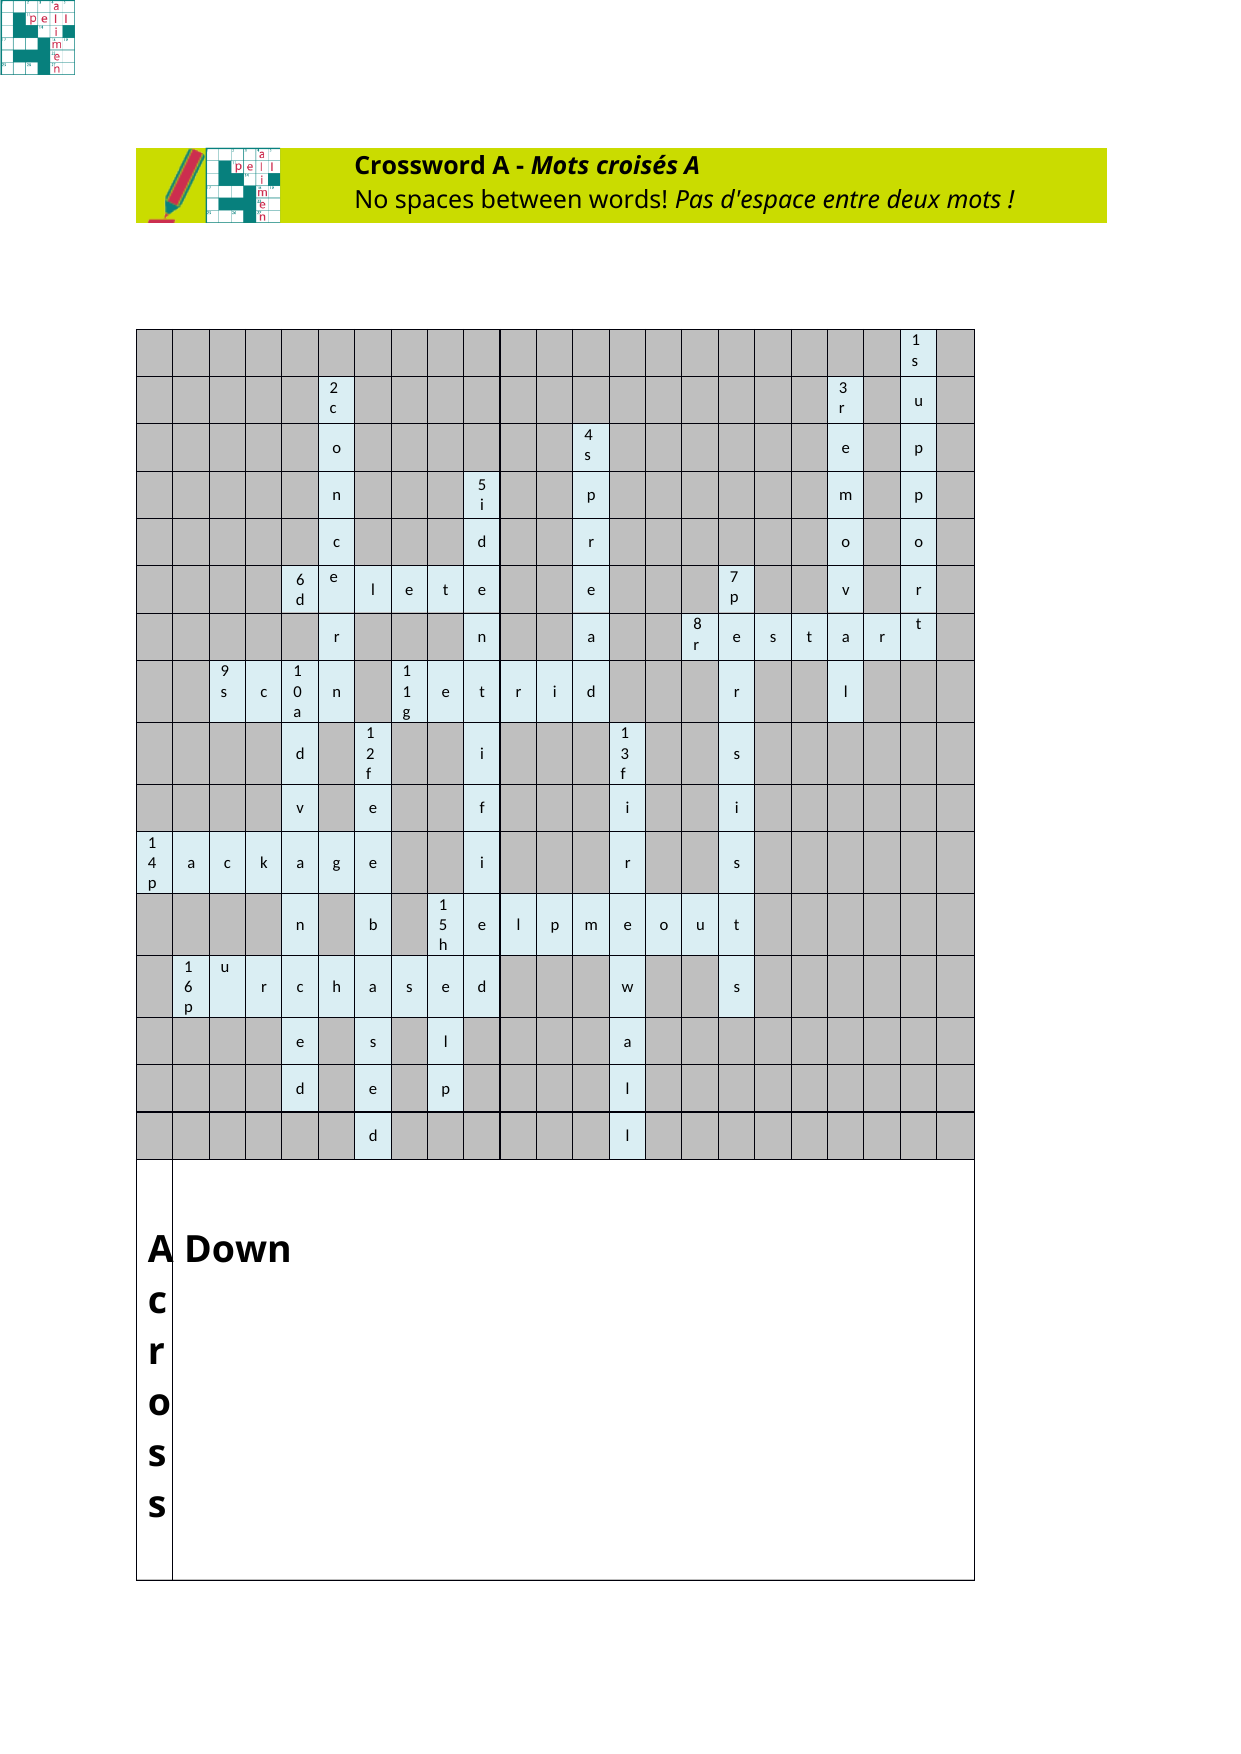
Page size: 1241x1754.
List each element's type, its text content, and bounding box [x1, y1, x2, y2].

table_cell [755, 424, 791, 471]
table_cell [901, 956, 936, 1017]
table_cell [792, 723, 827, 784]
table_cell [719, 472, 754, 518]
table_cell m [828, 472, 863, 518]
table_cell [173, 424, 209, 471]
table_header [392, 330, 427, 376]
table_cell a [355, 956, 391, 1017]
table_cell [937, 566, 974, 612]
table_cell 10 a [282, 661, 318, 722]
table_cell [501, 1113, 536, 1159]
table_cell e [319, 566, 354, 612]
table_cell [392, 1113, 427, 1159]
table_cell 7 p [719, 566, 754, 612]
table_cell i [719, 785, 754, 831]
table_cell [646, 661, 681, 722]
table_cell [355, 661, 391, 722]
table_cell [537, 377, 572, 423]
table_cell [282, 614, 318, 660]
table_cell r [573, 519, 609, 565]
table_cell [792, 956, 827, 1017]
table_cell [501, 614, 536, 660]
table_cell [937, 785, 974, 831]
table_cell [282, 377, 318, 423]
table_cell [392, 894, 427, 955]
table_cell [210, 614, 245, 660]
table_cell [464, 424, 499, 471]
table_header [281, 148, 343, 223]
table_cell p [901, 424, 936, 471]
table_cell [864, 424, 900, 471]
table_cell [392, 1065, 427, 1111]
table_cell [246, 1018, 281, 1064]
table_cell [246, 472, 281, 518]
table_cell [937, 832, 974, 893]
table_cell [864, 519, 900, 565]
picture [147, 147, 281, 223]
table_cell [173, 377, 209, 423]
table_cell [937, 1018, 974, 1064]
table_cell [901, 1113, 936, 1159]
table_cell [610, 566, 645, 612]
table_cell p [901, 472, 936, 518]
table_cell [210, 424, 245, 471]
table_cell [682, 519, 718, 565]
table_cell l [610, 1113, 645, 1159]
table_cell [501, 785, 536, 831]
table_cell [573, 956, 609, 1017]
table_cell s [719, 832, 754, 893]
table_cell [646, 614, 681, 660]
table_cell [682, 1113, 718, 1159]
table_header [464, 330, 499, 376]
table_cell e [464, 566, 499, 612]
table_cell c [246, 661, 281, 722]
table_cell r [610, 832, 645, 893]
table_cell [137, 566, 172, 612]
table_cell [901, 894, 936, 955]
table_cell [173, 1065, 209, 1111]
table_cell [792, 566, 827, 612]
table_cell [282, 519, 318, 565]
table_cell [537, 566, 572, 612]
table_cell [610, 614, 645, 660]
table_cell v [282, 785, 318, 831]
table_cell [792, 1065, 827, 1111]
table_cell [355, 377, 391, 423]
table_cell [137, 614, 172, 660]
table_cell a [173, 832, 209, 893]
table_cell [173, 614, 209, 660]
table_cell Across [137, 1160, 172, 1579]
table_cell [610, 424, 645, 471]
table_cell [755, 1113, 791, 1159]
table_cell [428, 377, 463, 423]
table_cell [392, 614, 427, 660]
table_cell [501, 1018, 536, 1064]
table_cell e [573, 566, 609, 612]
table_cell [210, 472, 245, 518]
table_cell d [464, 956, 499, 1017]
table_cell [682, 832, 718, 893]
table_cell [755, 519, 791, 565]
table_header [282, 330, 318, 376]
table_cell [573, 832, 609, 893]
table_cell [173, 785, 209, 831]
table_cell e [610, 894, 645, 955]
table_cell [137, 377, 172, 423]
table_cell [937, 1113, 974, 1159]
table_cell 8 r [682, 614, 718, 660]
table_cell [792, 832, 827, 893]
table_header [173, 330, 209, 376]
table_cell 15 h [428, 894, 463, 955]
table_cell r [719, 661, 754, 722]
table_cell s [719, 723, 754, 784]
table_cell [937, 1065, 974, 1111]
table_cell a [828, 614, 863, 660]
table_cell [719, 424, 754, 471]
table_cell [210, 1018, 245, 1064]
table_cell [937, 614, 974, 660]
table_cell [319, 1113, 354, 1159]
table_cell [755, 723, 791, 784]
table_cell [573, 723, 609, 784]
table_header [319, 330, 354, 376]
table_cell [901, 785, 936, 831]
table_cell [864, 956, 900, 1017]
table_cell [682, 785, 718, 831]
table_cell [246, 1065, 281, 1111]
table_cell u [210, 956, 245, 1017]
table_cell n [319, 661, 354, 722]
table_cell [392, 377, 427, 423]
table_cell [210, 1065, 245, 1111]
table_cell [755, 1018, 791, 1064]
table_cell [464, 1113, 499, 1159]
table_cell [210, 723, 245, 784]
table_cell [646, 566, 681, 612]
table_cell [937, 472, 974, 518]
table_cell [755, 832, 791, 893]
table_cell c [319, 519, 354, 565]
table_cell r [501, 661, 536, 722]
table_cell e [282, 1018, 318, 1064]
table_cell [755, 566, 791, 612]
table_cell [392, 785, 427, 831]
table_cell u [901, 377, 936, 423]
table_cell [682, 424, 718, 471]
table_cell [864, 723, 900, 784]
table_cell [828, 723, 863, 784]
table_cell [646, 785, 681, 831]
table_cell [792, 377, 827, 423]
table_cell [828, 1018, 863, 1064]
table_cell [610, 472, 645, 518]
table_cell [392, 832, 427, 893]
table_cell c [210, 832, 245, 893]
table_cell [355, 614, 391, 660]
table_cell [137, 424, 172, 471]
table_header [573, 330, 609, 376]
table_cell a [573, 614, 609, 660]
table_cell [428, 614, 463, 660]
table_header [501, 330, 536, 376]
table_cell n [319, 472, 354, 518]
table_cell [646, 377, 681, 423]
table_cell [246, 377, 281, 423]
table_cell [137, 1065, 172, 1111]
table_cell [937, 661, 974, 722]
table_cell p [573, 472, 609, 518]
table_cell [646, 519, 681, 565]
table_cell [755, 1065, 791, 1111]
table_cell [901, 832, 936, 893]
table_cell [864, 894, 900, 955]
table_cell u [682, 894, 718, 955]
table_cell s [755, 614, 791, 660]
table_cell e [428, 661, 463, 722]
table_cell [682, 1018, 718, 1064]
table_cell a [610, 1018, 645, 1064]
table_cell [937, 956, 974, 1017]
table_cell 2 c [319, 377, 354, 423]
table_cell [537, 1065, 572, 1111]
table_cell [537, 424, 572, 471]
table_cell [573, 1065, 609, 1111]
table_cell n [282, 894, 318, 955]
table_cell d [464, 519, 499, 565]
table_cell [246, 566, 281, 612]
table_cell [828, 1065, 863, 1111]
table_cell [646, 832, 681, 893]
table_cell [901, 661, 936, 722]
table_cell [792, 472, 827, 518]
table_cell [501, 472, 536, 518]
table_header [137, 330, 172, 376]
table_cell d [573, 661, 609, 722]
table_cell [137, 1018, 172, 1064]
table_cell t [792, 614, 827, 660]
table_cell [173, 661, 209, 722]
table_cell [537, 832, 572, 893]
table_cell r [901, 566, 936, 612]
table_cell [573, 785, 609, 831]
table_cell [864, 832, 900, 893]
table_header [428, 330, 463, 376]
table_cell [537, 614, 572, 660]
table_cell w [610, 956, 645, 1017]
table_cell [792, 519, 827, 565]
table_cell [755, 894, 791, 955]
table_cell v [828, 566, 863, 612]
table_header [610, 330, 645, 376]
table_cell [501, 832, 536, 893]
table_cell [864, 1065, 900, 1111]
table_header [755, 330, 791, 376]
table_cell [392, 519, 427, 565]
table_cell i [464, 723, 499, 784]
table_cell [682, 1065, 718, 1111]
table_cell [682, 566, 718, 612]
table_header [537, 330, 572, 376]
table_cell [792, 424, 827, 471]
table_cell [537, 519, 572, 565]
table_cell [573, 377, 609, 423]
table_cell [428, 1113, 463, 1159]
table_header [246, 330, 281, 376]
table_cell [246, 785, 281, 831]
table_cell [282, 1113, 318, 1159]
table_cell e [392, 566, 427, 612]
table_cell r [246, 956, 281, 1017]
table_cell [646, 1018, 681, 1064]
table_cell [173, 1113, 209, 1159]
table_cell [719, 1113, 754, 1159]
table_cell [828, 785, 863, 831]
table_header [682, 330, 718, 376]
table_cell [864, 1018, 900, 1064]
table_cell e [828, 424, 863, 471]
table_cell [646, 956, 681, 1017]
table_cell d [282, 723, 318, 784]
table_cell 4 s [573, 424, 609, 471]
table_cell [137, 956, 172, 1017]
table_cell o [828, 519, 863, 565]
table_cell [573, 1113, 609, 1159]
table_header [937, 330, 974, 376]
table_cell [792, 785, 827, 831]
table_cell [173, 894, 209, 955]
table_cell [646, 1065, 681, 1111]
table_cell i [610, 785, 645, 831]
table_cell 14 p [137, 832, 172, 893]
table_cell [501, 424, 536, 471]
table_cell [246, 723, 281, 784]
table_header [792, 330, 827, 376]
table_cell [828, 832, 863, 893]
table_header 1 s [901, 330, 936, 376]
table_cell [210, 1113, 245, 1159]
table_cell [464, 1018, 499, 1064]
table_cell [755, 785, 791, 831]
table_cell [501, 1065, 536, 1111]
table_cell t [901, 614, 936, 660]
table_cell e [428, 956, 463, 1017]
table_cell [392, 424, 427, 471]
table_cell [646, 1113, 681, 1159]
table_cell [501, 956, 536, 1017]
table_cell [210, 519, 245, 565]
table_cell [319, 1018, 354, 1064]
table_cell [246, 894, 281, 955]
table_cell l [355, 566, 391, 612]
table_cell [864, 472, 900, 518]
table_cell [355, 519, 391, 565]
table_cell [137, 894, 172, 955]
table_cell [646, 424, 681, 471]
table_cell [755, 377, 791, 423]
table_cell [755, 661, 791, 722]
table_cell n [464, 614, 499, 660]
table_cell [210, 377, 245, 423]
table_cell [282, 472, 318, 518]
table_cell [173, 566, 209, 612]
table_cell [937, 519, 974, 565]
table_cell [828, 956, 863, 1017]
table_header [828, 330, 863, 376]
table_cell g [319, 832, 354, 893]
table_cell [646, 723, 681, 784]
table_cell f [464, 785, 499, 831]
table_cell o [901, 519, 936, 565]
table_cell [937, 424, 974, 471]
table_cell [537, 1018, 572, 1064]
table_cell [392, 472, 427, 518]
table_cell [755, 956, 791, 1017]
table_cell [792, 1018, 827, 1064]
table_cell i [537, 661, 572, 722]
table_cell 5 i [464, 472, 499, 518]
table_cell [173, 723, 209, 784]
table_cell r [319, 614, 354, 660]
table_cell [246, 614, 281, 660]
table_header [719, 330, 754, 376]
table_cell [610, 661, 645, 722]
table_cell [428, 832, 463, 893]
table_cell [137, 785, 172, 831]
table_cell [792, 1113, 827, 1159]
table_cell 11 g [392, 661, 427, 722]
table_cell e [719, 614, 754, 660]
table_cell [937, 894, 974, 955]
table_cell [864, 785, 900, 831]
table_cell [246, 424, 281, 471]
table_cell e [355, 785, 391, 831]
table_cell i [464, 832, 499, 893]
table_cell [501, 566, 536, 612]
table_cell [937, 723, 974, 784]
table_cell [282, 424, 318, 471]
table_cell a [282, 832, 318, 893]
table_cell [501, 377, 536, 423]
table_cell k [246, 832, 281, 893]
table_cell l [501, 894, 536, 955]
table_cell [137, 519, 172, 565]
table_cell [137, 723, 172, 784]
table_cell [901, 1065, 936, 1111]
table_cell [719, 377, 754, 423]
table_cell [864, 377, 900, 423]
table_cell e [355, 832, 391, 893]
table_cell [173, 519, 209, 565]
table_header [136, 148, 147, 223]
table_cell [319, 785, 354, 831]
table_cell l [610, 1065, 645, 1111]
table_cell [210, 894, 245, 955]
table_header [646, 330, 681, 376]
table_cell Down [173, 1160, 974, 1579]
table_cell p [428, 1065, 463, 1111]
table_cell [719, 519, 754, 565]
table_header [355, 330, 391, 376]
table_cell l [428, 1018, 463, 1064]
table_cell d [282, 1065, 318, 1111]
table_cell [573, 1018, 609, 1064]
table_cell e [355, 1065, 391, 1111]
table_cell [537, 723, 572, 784]
table_cell [392, 723, 427, 784]
table_cell [719, 1065, 754, 1111]
table_cell 9 s [210, 661, 245, 722]
table_cell [501, 723, 536, 784]
table_cell m [573, 894, 609, 955]
table_cell [537, 472, 572, 518]
table_cell [610, 519, 645, 565]
table_cell [755, 472, 791, 518]
table_cell 13 f [610, 723, 645, 784]
table_cell [610, 377, 645, 423]
table_cell p [537, 894, 572, 955]
table_cell [428, 472, 463, 518]
table_cell [392, 1018, 427, 1064]
table_cell [537, 785, 572, 831]
table_cell [682, 472, 718, 518]
table_cell [682, 956, 718, 1017]
table_cell t [464, 661, 499, 722]
table_cell [428, 785, 463, 831]
table_cell [173, 1018, 209, 1064]
table_cell 16 p [173, 956, 209, 1017]
table_cell [428, 723, 463, 784]
table_cell r [864, 614, 900, 660]
table_cell [901, 1018, 936, 1064]
table_cell [682, 723, 718, 784]
table_cell [537, 956, 572, 1017]
table_cell s [355, 1018, 391, 1064]
table_cell [464, 377, 499, 423]
table_cell h [319, 956, 354, 1017]
table_cell [537, 1113, 572, 1159]
table_header Crossword A - Mots croisés A No spaces between words! Pas d'espace entre deux mots ! [343, 148, 1107, 223]
table_cell [246, 519, 281, 565]
table_cell [319, 723, 354, 784]
table_cell [792, 661, 827, 722]
table_cell [319, 894, 354, 955]
table_cell [901, 723, 936, 784]
table_cell t [719, 894, 754, 955]
table_cell o [319, 424, 354, 471]
table_cell [355, 424, 391, 471]
table_cell [792, 894, 827, 955]
table_cell [828, 894, 863, 955]
table_cell [501, 519, 536, 565]
table_cell [210, 785, 245, 831]
table_cell [864, 661, 900, 722]
table_cell [828, 1113, 863, 1159]
table_cell [173, 472, 209, 518]
table_cell [319, 1065, 354, 1111]
table_cell [937, 377, 974, 423]
table_cell 12 f [355, 723, 391, 784]
table_cell o [646, 894, 681, 955]
table_cell [355, 472, 391, 518]
table_cell 3 r [828, 377, 863, 423]
table_cell [137, 472, 172, 518]
table_cell [719, 1018, 754, 1064]
table_cell [464, 1065, 499, 1111]
table_cell l [828, 661, 863, 722]
table_cell c [282, 956, 318, 1017]
table_header [210, 330, 245, 376]
table_cell [137, 661, 172, 722]
table_cell [428, 424, 463, 471]
table_cell d [355, 1113, 391, 1159]
table_cell s [392, 956, 427, 1017]
picture [0, 0, 75, 75]
table_cell [864, 1113, 900, 1159]
table_cell [682, 661, 718, 722]
table_cell s [719, 956, 754, 1017]
table_cell [864, 566, 900, 612]
table_cell 6 d [282, 566, 318, 612]
table_cell [246, 1113, 281, 1159]
table_cell [646, 472, 681, 518]
table_cell [682, 377, 718, 423]
table_cell t [428, 566, 463, 612]
table_cell e [464, 894, 499, 955]
table_header [864, 330, 900, 376]
table_cell [428, 519, 463, 565]
table_cell b [355, 894, 391, 955]
table_cell [210, 566, 245, 612]
table_cell [137, 1113, 172, 1159]
